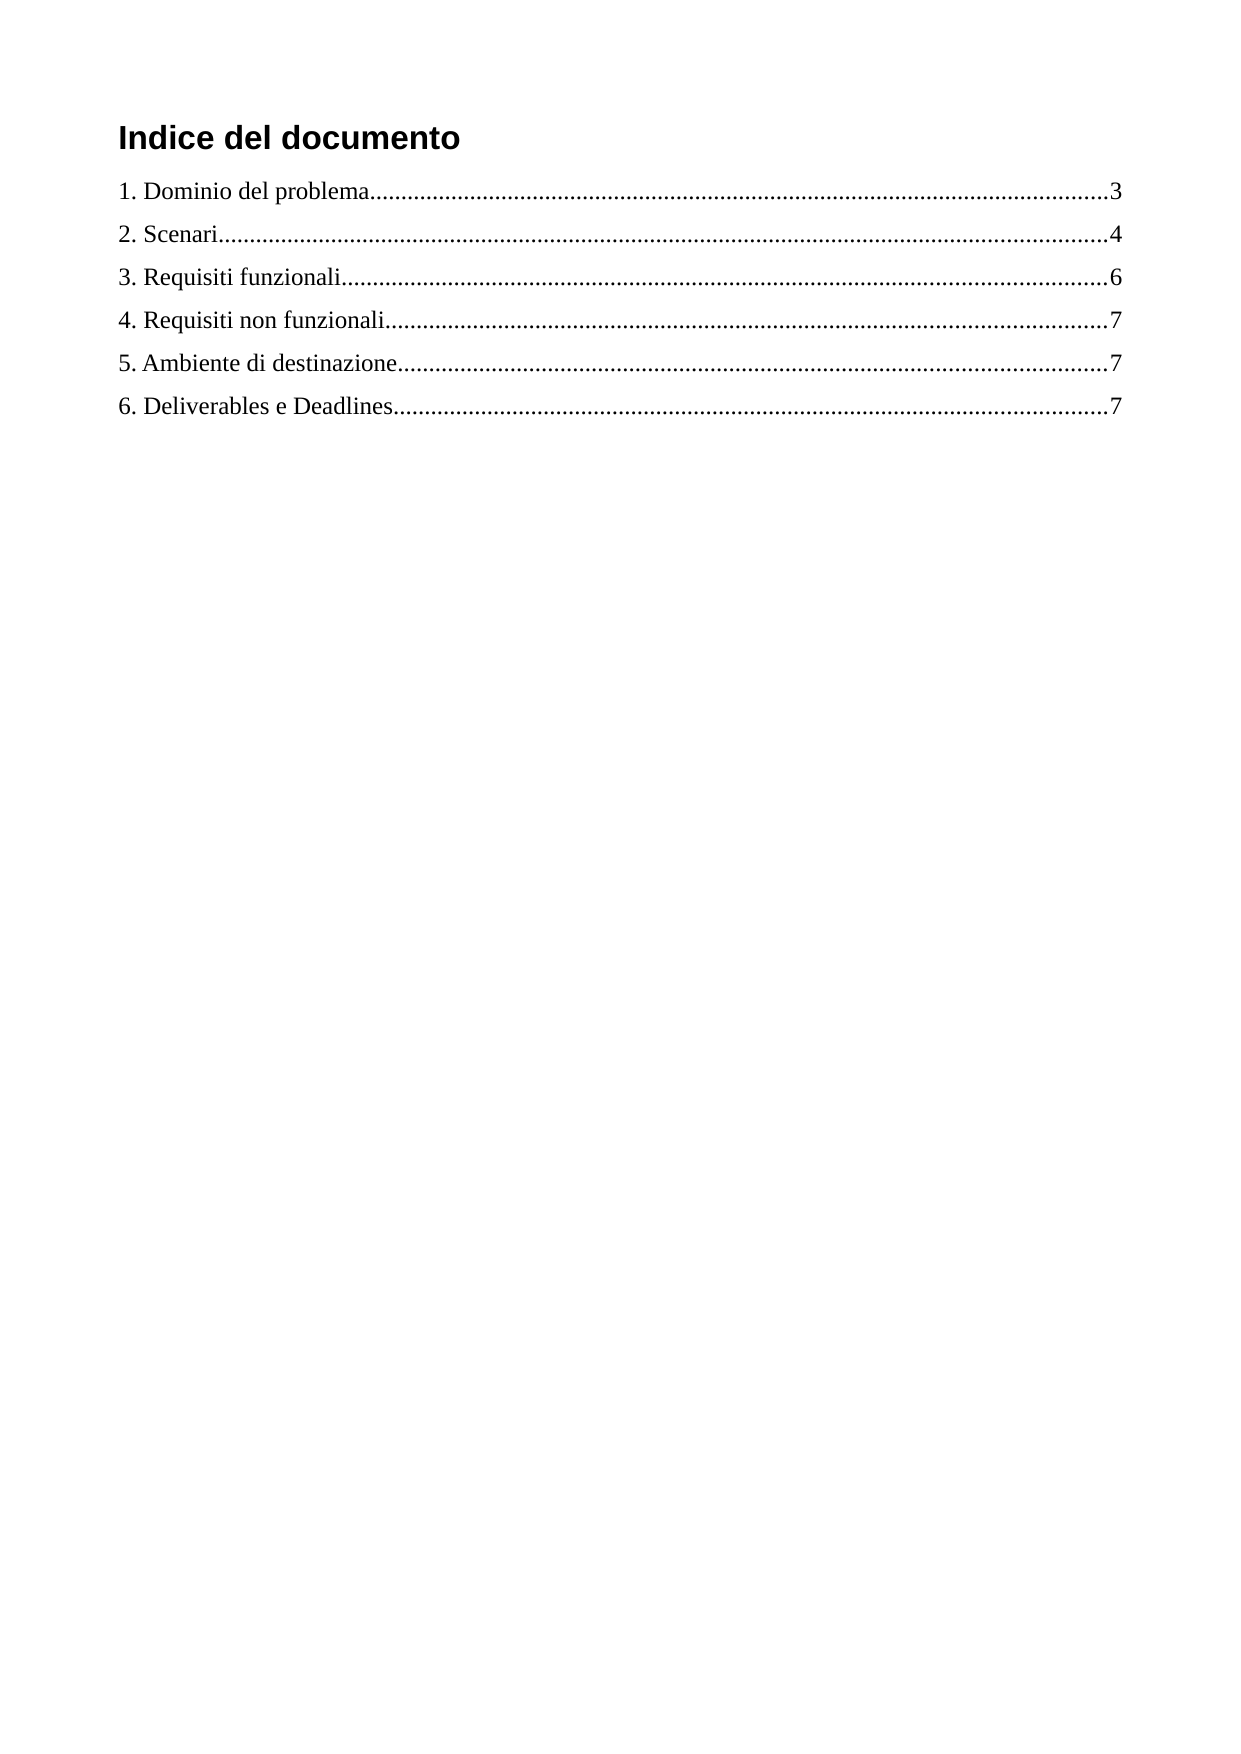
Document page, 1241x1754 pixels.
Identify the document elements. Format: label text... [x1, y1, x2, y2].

text 2. Scenari 4 [118, 219, 1122, 248]
text 5. Ambiente di destinazione 7 [118, 348, 1122, 377]
text 1. Dominio del problema 3 [118, 176, 1122, 204]
text 4. Requisiti non funzionali 7 [118, 305, 1122, 334]
subtitle Indice del documento [118, 118, 1122, 157]
text 3. Requisiti funzionali 6 [118, 262, 1122, 291]
text 6. Deliverables e Deadlines 7 [118, 391, 1122, 420]
